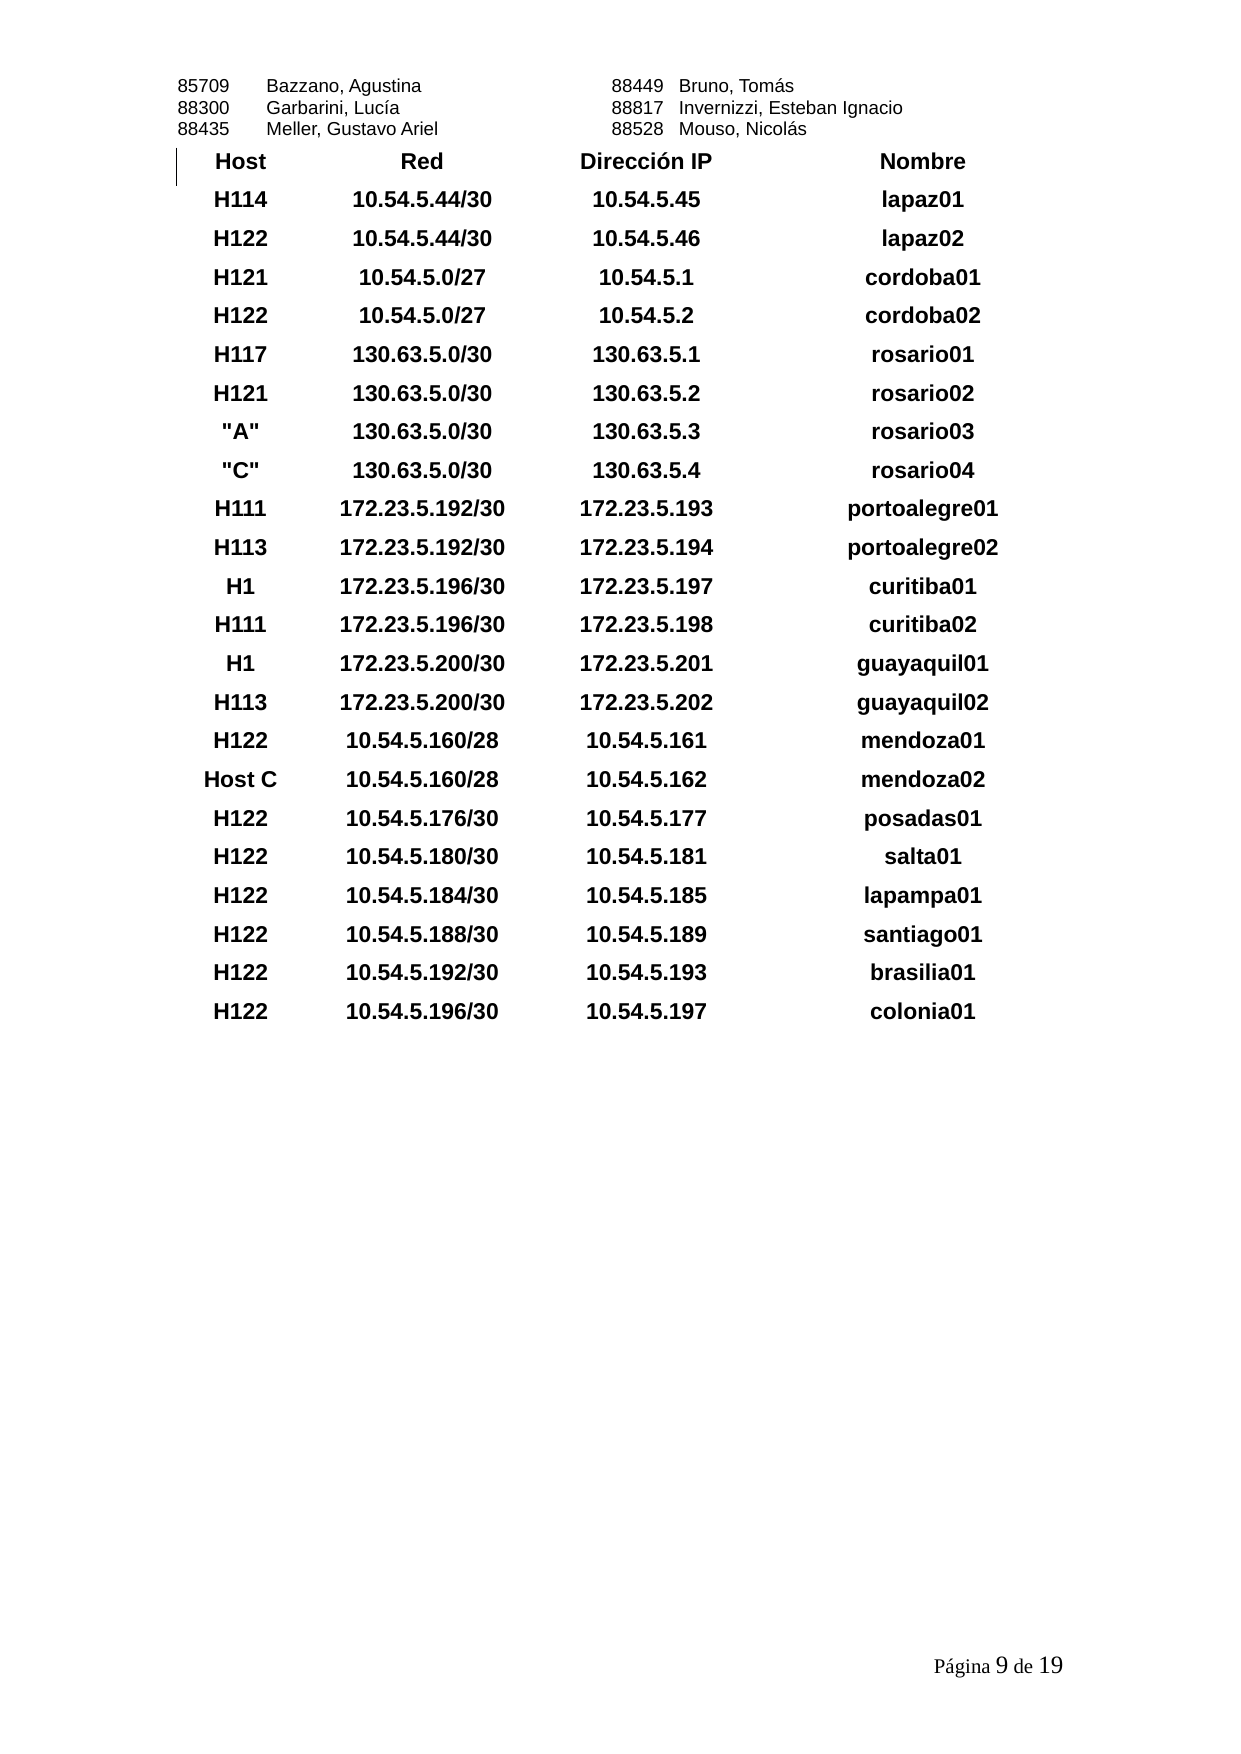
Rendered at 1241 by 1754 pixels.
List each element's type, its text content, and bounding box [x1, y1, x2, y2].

table_cell 172.23.5.198 [539, 611, 753, 650]
table_cell 10.54.5.0/27 [305, 264, 539, 302]
table_header Red [305, 148, 539, 186]
table_cell 172.23.5.201 [539, 650, 753, 689]
table_cell curitiba02 [753, 611, 1093, 650]
table_cell rosario01 [753, 341, 1093, 379]
table_cell cordoba02 [753, 302, 1093, 341]
table_cell H1 [176, 650, 305, 689]
table_cell portoalegre01 [753, 495, 1093, 534]
table_cell 172.23.5.196/30 [305, 611, 539, 650]
table_cell 10.54.5.177 [539, 805, 753, 843]
table_cell curitiba01 [753, 573, 1093, 611]
table_cell cordoba01 [753, 264, 1093, 302]
table_cell rosario03 [753, 418, 1093, 457]
table_cell 10.54.5.192/30 [305, 959, 539, 998]
table_cell Host C [176, 766, 305, 804]
table_cell rosario04 [753, 457, 1093, 495]
table_cell 10.54.5.176/30 [305, 805, 539, 843]
table_cell H122 [176, 805, 305, 843]
table_cell colonia01 [753, 998, 1093, 1036]
table_cell H113 [176, 534, 305, 573]
table_cell H121 [176, 380, 305, 418]
table_cell 172.23.5.200/30 [305, 689, 539, 727]
table_cell 10.54.5.44/30 [305, 186, 539, 225]
table_cell lapaz02 [753, 225, 1093, 263]
table_cell 130.63.5.4 [539, 457, 753, 495]
table_cell 130.63.5.0/30 [305, 341, 539, 379]
table_cell santiago01 [753, 921, 1093, 959]
table_cell H1 [176, 573, 305, 611]
table_cell 10.54.5.0/27 [305, 302, 539, 341]
table_header Dirección IP [539, 148, 753, 186]
table_cell mendoza01 [753, 727, 1093, 766]
table_cell H122 [176, 843, 305, 882]
table_cell 130.63.5.0/30 [305, 380, 539, 418]
table_cell 10.54.5.184/30 [305, 882, 539, 921]
table_cell "A" [176, 418, 305, 457]
table_cell 130.63.5.0/30 [305, 418, 539, 457]
table_cell 10.54.5.188/30 [305, 921, 539, 959]
table_cell 10.54.5.162 [539, 766, 753, 804]
table_cell H113 [176, 689, 305, 727]
table_cell "C" [176, 457, 305, 495]
table_cell H122 [176, 921, 305, 959]
table_cell 172.23.5.197 [539, 573, 753, 611]
table_cell portoalegre02 [753, 534, 1093, 573]
table_cell 10.54.5.1 [539, 264, 753, 302]
table_cell 10.54.5.193 [539, 959, 753, 998]
table_cell 10.54.5.189 [539, 921, 753, 959]
table_cell posadas01 [753, 805, 1093, 843]
table_cell lapaz01 [753, 186, 1093, 225]
table_cell H122 [176, 998, 305, 1036]
table_cell 10.54.5.46 [539, 225, 753, 263]
table_cell 172.23.5.192/30 [305, 534, 539, 573]
table_cell H111 [176, 611, 305, 650]
table_cell guayaquil01 [753, 650, 1093, 689]
table_cell 10.54.5.2 [539, 302, 753, 341]
table_cell 172.23.5.193 [539, 495, 753, 534]
table_cell H122 [176, 959, 305, 998]
table_cell 130.63.5.2 [539, 380, 753, 418]
table_cell 130.63.5.3 [539, 418, 753, 457]
table_cell 10.54.5.197 [539, 998, 753, 1036]
table_cell 172.23.5.200/30 [305, 650, 539, 689]
table_cell 10.54.5.161 [539, 727, 753, 766]
table_cell 10.54.5.181 [539, 843, 753, 882]
table_cell 130.63.5.1 [539, 341, 753, 379]
table_cell H117 [176, 341, 305, 379]
table_cell 172.23.5.196/30 [305, 573, 539, 611]
table_cell 172.23.5.192/30 [305, 495, 539, 534]
table_cell H121 [176, 264, 305, 302]
table_header Host [177, 148, 305, 186]
table_cell 172.23.5.202 [539, 689, 753, 727]
table_cell H114 [176, 186, 305, 225]
table_cell rosario02 [753, 380, 1093, 418]
table_cell 10.54.5.45 [539, 186, 753, 225]
table_cell 172.23.5.194 [539, 534, 753, 573]
table_cell 10.54.5.160/28 [305, 766, 539, 804]
table_cell 10.54.5.196/30 [305, 998, 539, 1036]
table_cell guayaquil02 [753, 689, 1093, 727]
table_cell brasilia01 [753, 959, 1093, 998]
table_cell lapampa01 [753, 882, 1093, 921]
table_cell H122 [176, 882, 305, 921]
table_cell mendoza02 [753, 766, 1093, 804]
table_cell 10.54.5.180/30 [305, 843, 539, 882]
table_cell H122 [176, 225, 305, 263]
table_cell H122 [176, 302, 305, 341]
table_cell 130.63.5.0/30 [305, 457, 539, 495]
table_cell H122 [176, 727, 305, 766]
table_cell 10.54.5.160/28 [305, 727, 539, 766]
table_cell H111 [176, 495, 305, 534]
table_cell 10.54.5.44/30 [305, 225, 539, 263]
table_cell salta01 [753, 843, 1093, 882]
table_cell 10.54.5.185 [539, 882, 753, 921]
table_header Nombre [753, 148, 1093, 186]
